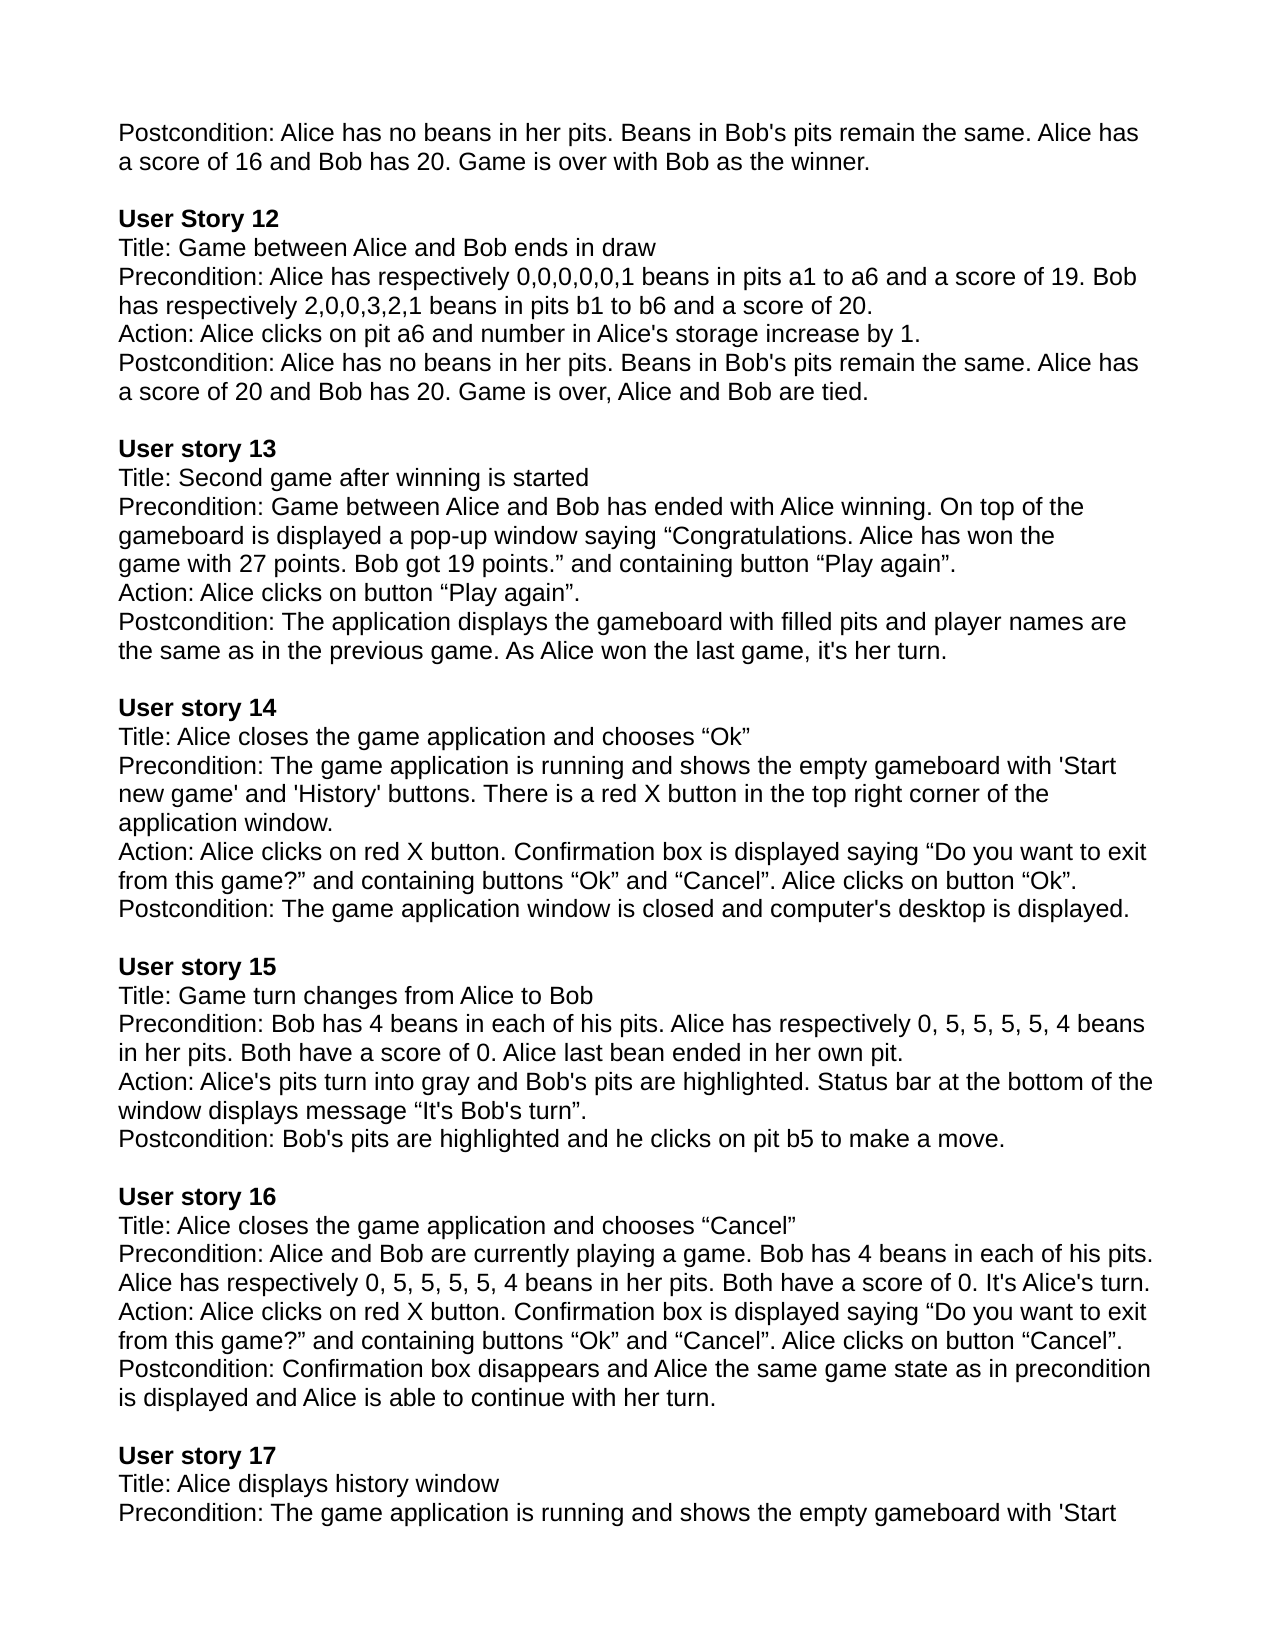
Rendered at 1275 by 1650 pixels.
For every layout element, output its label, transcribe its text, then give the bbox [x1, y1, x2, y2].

text Postcondition: The application displays the gameboard with filled pits and player names are the same as in the previous game. As Alice won the last game, it's her turn. [118, 607, 1157, 664]
text Precondition: The game application is running and shows the empty gameboard with 'Start new game' and 'History' buttons. There is a red X button in the top right corner of the application window. [118, 751, 1157, 837]
text Postcondition: Alice has no beans in her pits. Beans in Bob's pits remain the same. Alice has a score of 16 and Bob has 20. Game is over with Bob as the winner. [118, 118, 1157, 176]
text Postcondition: Confirmation box disappears and Alice the same game state as in precondition is displayed and Alice is able to continue with her turn. [118, 1354, 1157, 1412]
text Title: Second game after winning is started [118, 463, 1157, 492]
text game with 27 points. Bob got 19 points.” and containing button “Play again”. [118, 549, 1157, 578]
text Action: Alice clicks on red X button. Confirmation box is displayed saying “Do you want to exit from this game?” and containing buttons “Ok” and “Cancel”. Alice clicks on button “Ok”. [118, 837, 1157, 894]
text User story 16 [118, 1182, 1157, 1211]
text Postcondition: The game application window is closed and computer's desktop is displayed. [118, 894, 1157, 923]
text Title: Game turn changes from Alice to Bob [118, 981, 1157, 1009]
text Postcondition: Bob's pits are highlighted and he clicks on pit b5 to make a move. [118, 1124, 1157, 1153]
text Precondition: Alice has respectively 0,0,0,0,0,1 beans in pits a1 to a6 and a score of 19. Bob has respectively 2,0,0,3,2,1 beans in pits b1 to b6 and a score of 20. [118, 262, 1157, 319]
text Title: Alice closes the game application and chooses “Cancel” [118, 1211, 1157, 1239]
text Title: Alice displays history window [118, 1469, 1157, 1498]
text Action: Alice's pits turn into gray and Bob's pits are highlighted. Status bar at the bottom of the window displays message “It's Bob's turn”. [118, 1067, 1157, 1124]
text Precondition: Game between Alice and Bob has ended with Alice winning. On top of the gameboard is displayed a pop-up window saying “Congratulations. Alice has won the [118, 492, 1157, 549]
text Postcondition: Alice has no beans in her pits. Beans in Bob's pits remain the same. Alice has a score of 20 and Bob has 20. Game is over, Alice and Bob are tied. [118, 348, 1157, 406]
text Title: Alice closes the game application and chooses “Ok” [118, 722, 1157, 751]
text User Story 12 [118, 204, 1157, 233]
text User story 14 [118, 693, 1157, 722]
text Action: Alice clicks on button “Play again”. [118, 578, 1157, 607]
text Precondition: Alice and Bob are currently playing a game. Bob has 4 beans in each of his pits. Alice has respectively 0, 5, 5, 5, 5, 4 beans in her pits. Both have a score of 0. It's Alice's turn. [118, 1239, 1157, 1297]
text User story 13 [118, 434, 1157, 463]
text Title: Game between Alice and Bob ends in draw [118, 233, 1157, 262]
text Action: Alice clicks on pit a6 and number in Alice's storage increase by 1. [118, 319, 1157, 348]
text User story 15 [118, 952, 1157, 981]
text User story 17 [118, 1441, 1157, 1469]
text Action: Alice clicks on red X button. Confirmation box is displayed saying “Do you want to exit from this game?” and containing buttons “Ok” and “Cancel”. Alice clicks on button “Cancel”. [118, 1297, 1157, 1354]
text Precondition: Bob has 4 beans in each of his pits. Alice has respectively 0, 5, 5, 5, 5, 4 beans in her pits. Both have a score of 0. Alice last bean ended in her own pit. [118, 1009, 1157, 1067]
text Precondition: The game application is running and shows the empty gameboard with 'Start [118, 1498, 1157, 1527]
